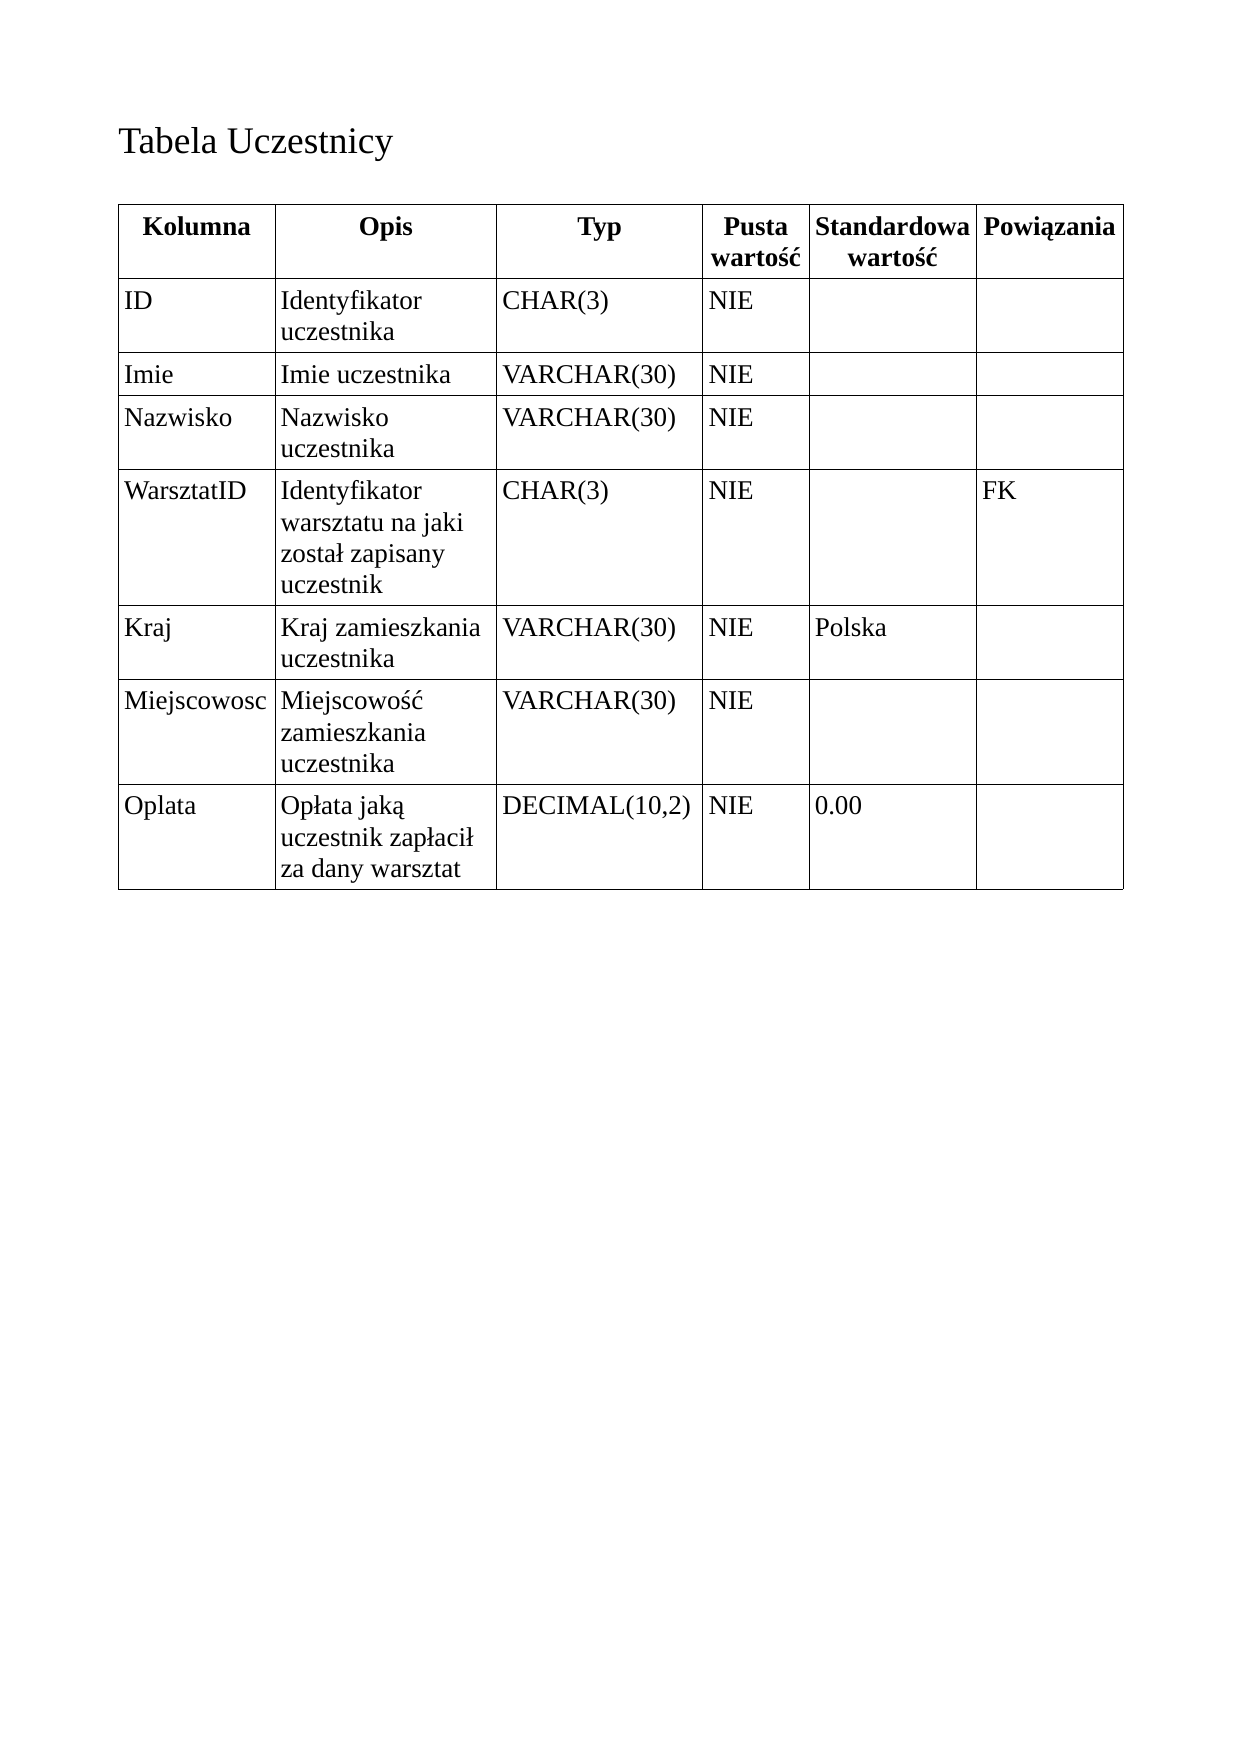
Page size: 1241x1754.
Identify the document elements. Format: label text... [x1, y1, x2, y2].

table_cell [810, 470, 976, 605]
table_cell [977, 353, 1123, 395]
table_cell [977, 606, 1123, 679]
table_cell Opłata jaką uczestnik zapłacił za dany warsztat [276, 785, 496, 889]
table_cell [810, 279, 976, 352]
table_cell CHAR(3) [497, 470, 702, 605]
table_cell Kraj [119, 606, 275, 679]
table_cell Identyfikator warsztatu na jaki został zapisany uczestnik [276, 470, 496, 605]
table_cell ID [119, 279, 275, 352]
table_cell [977, 680, 1123, 784]
table_cell 0.00 [810, 785, 976, 889]
table_cell [810, 396, 976, 469]
table_cell [977, 785, 1123, 889]
table_cell Miejscowosc [119, 680, 275, 784]
table_cell Polska [810, 606, 976, 679]
table_cell NIE [703, 785, 809, 889]
table_cell WarsztatID [119, 470, 275, 605]
table_header Opis [276, 205, 496, 278]
text Tabela Uczestnicy [118, 118, 1122, 161]
table_cell Identyfikator uczestnika [276, 279, 496, 352]
table_cell [810, 680, 976, 784]
table_cell Kraj zamieszkania uczestnika [276, 606, 496, 679]
table_cell NIE [703, 353, 809, 395]
table_header Typ [497, 205, 702, 278]
table_cell Nazwisko [119, 396, 275, 469]
table_cell [977, 279, 1123, 352]
table_cell Miejscowość zamieszkania uczestnika [276, 680, 496, 784]
table_header Standardowa wartość [810, 205, 976, 278]
table_cell CHAR(3) [497, 279, 702, 352]
table_cell VARCHAR(30) [497, 396, 702, 469]
table_cell [977, 396, 1123, 469]
table_cell NIE [703, 470, 809, 605]
table_cell [810, 353, 976, 395]
table_header Pusta wartość [703, 205, 809, 278]
table_cell VARCHAR(30) [497, 353, 702, 395]
table_cell Imie [119, 353, 275, 395]
table_cell NIE [703, 680, 809, 784]
table_header Kolumna [119, 205, 275, 278]
table_cell VARCHAR(30) [497, 606, 702, 679]
table_header Powiązania [977, 205, 1123, 278]
table_cell NIE [703, 606, 809, 679]
table_cell Oplata [119, 785, 275, 889]
table_cell DECIMAL(10,2) [497, 785, 702, 889]
table_cell Nazwisko uczestnika [276, 396, 496, 469]
table_cell NIE [703, 396, 809, 469]
table_cell VARCHAR(30) [497, 680, 702, 784]
table_cell FK [977, 470, 1123, 605]
table_cell Imie uczestnika [276, 353, 496, 395]
table_cell NIE [703, 279, 809, 352]
